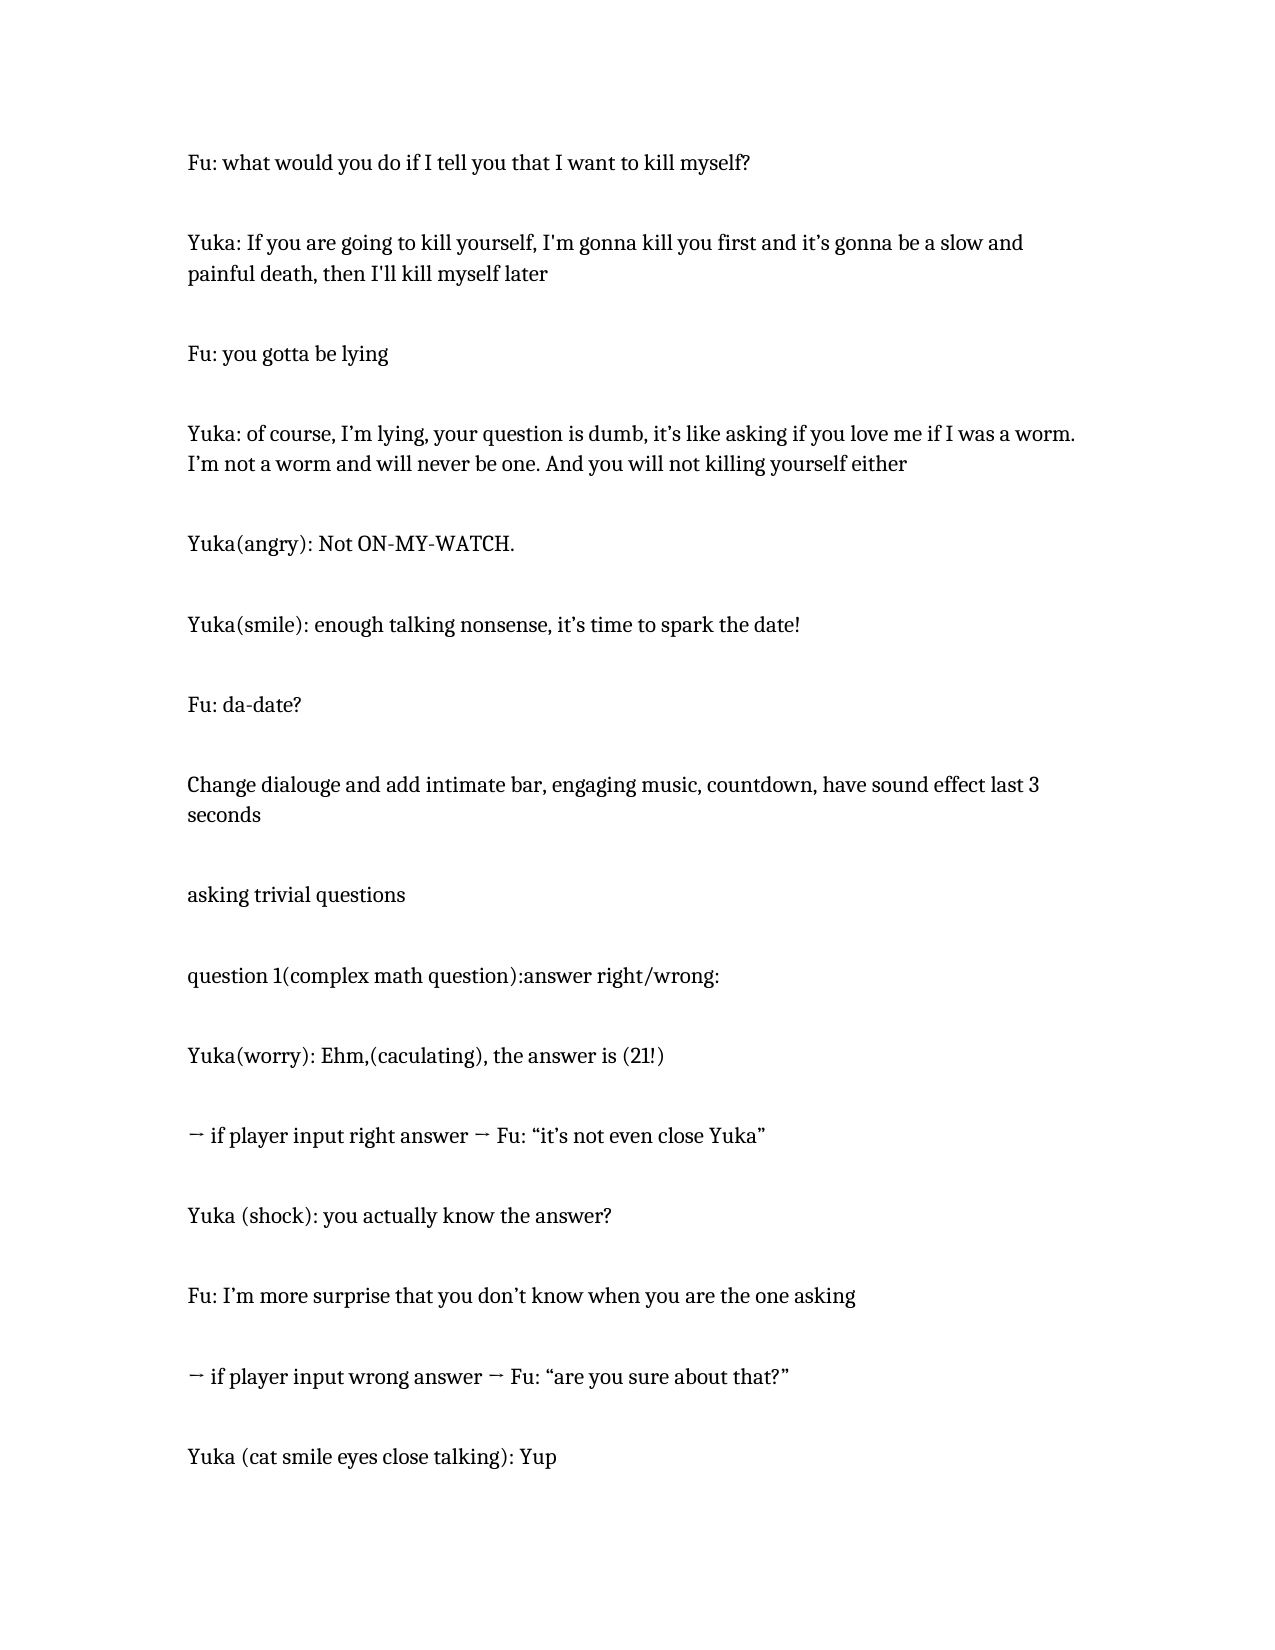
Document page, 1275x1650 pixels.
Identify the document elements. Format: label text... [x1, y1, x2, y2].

text → if player input right answer → Fu: “it’s not even close Yuka” [187, 1123, 1087, 1149]
text Fu: what would you do if I tell you that I want to kill myself? [187, 150, 1087, 176]
text Fu: I’m more surprise that you don’t know when you are the one asking [187, 1283, 1087, 1310]
text → if player input wrong answer → Fu: “are you sure about that?” [187, 1363, 1087, 1390]
text Yuka(angry): Not ON-MY-WATCH. [187, 531, 1087, 558]
text Fu: da-date? [187, 692, 1087, 718]
text Change dialouge and add intimate bar, engaging music, countdown, have sound effect last 3 seconds [187, 772, 1087, 828]
text Fu: you gotta be lying [187, 341, 1087, 367]
text Yuka (cat smile eyes close talking): Yup [187, 1444, 1087, 1470]
text Yuka (shock): you actually know the answer? [187, 1203, 1087, 1229]
text question 1(complex math question):answer right/wrong: [187, 962, 1087, 989]
text Yuka: of course, I’m lying, your question is dumb, it’s like asking if you love me if I was a worm. I’m not a worm and will never be one. And you will not killing yourself either [187, 421, 1087, 477]
text Yuka: If you are going to kill yourself, I'm gonna kill you first and it’s gonna be a slow and painful death, then I'll kill myself later [187, 230, 1087, 287]
text Yuka(smile): enough talking nonsense, it’s time to spark the date! [187, 611, 1087, 638]
text asking trivial questions [187, 882, 1087, 909]
text Yuka(worry): Ehm,(caculating), the answer is (21!) [187, 1043, 1087, 1069]
